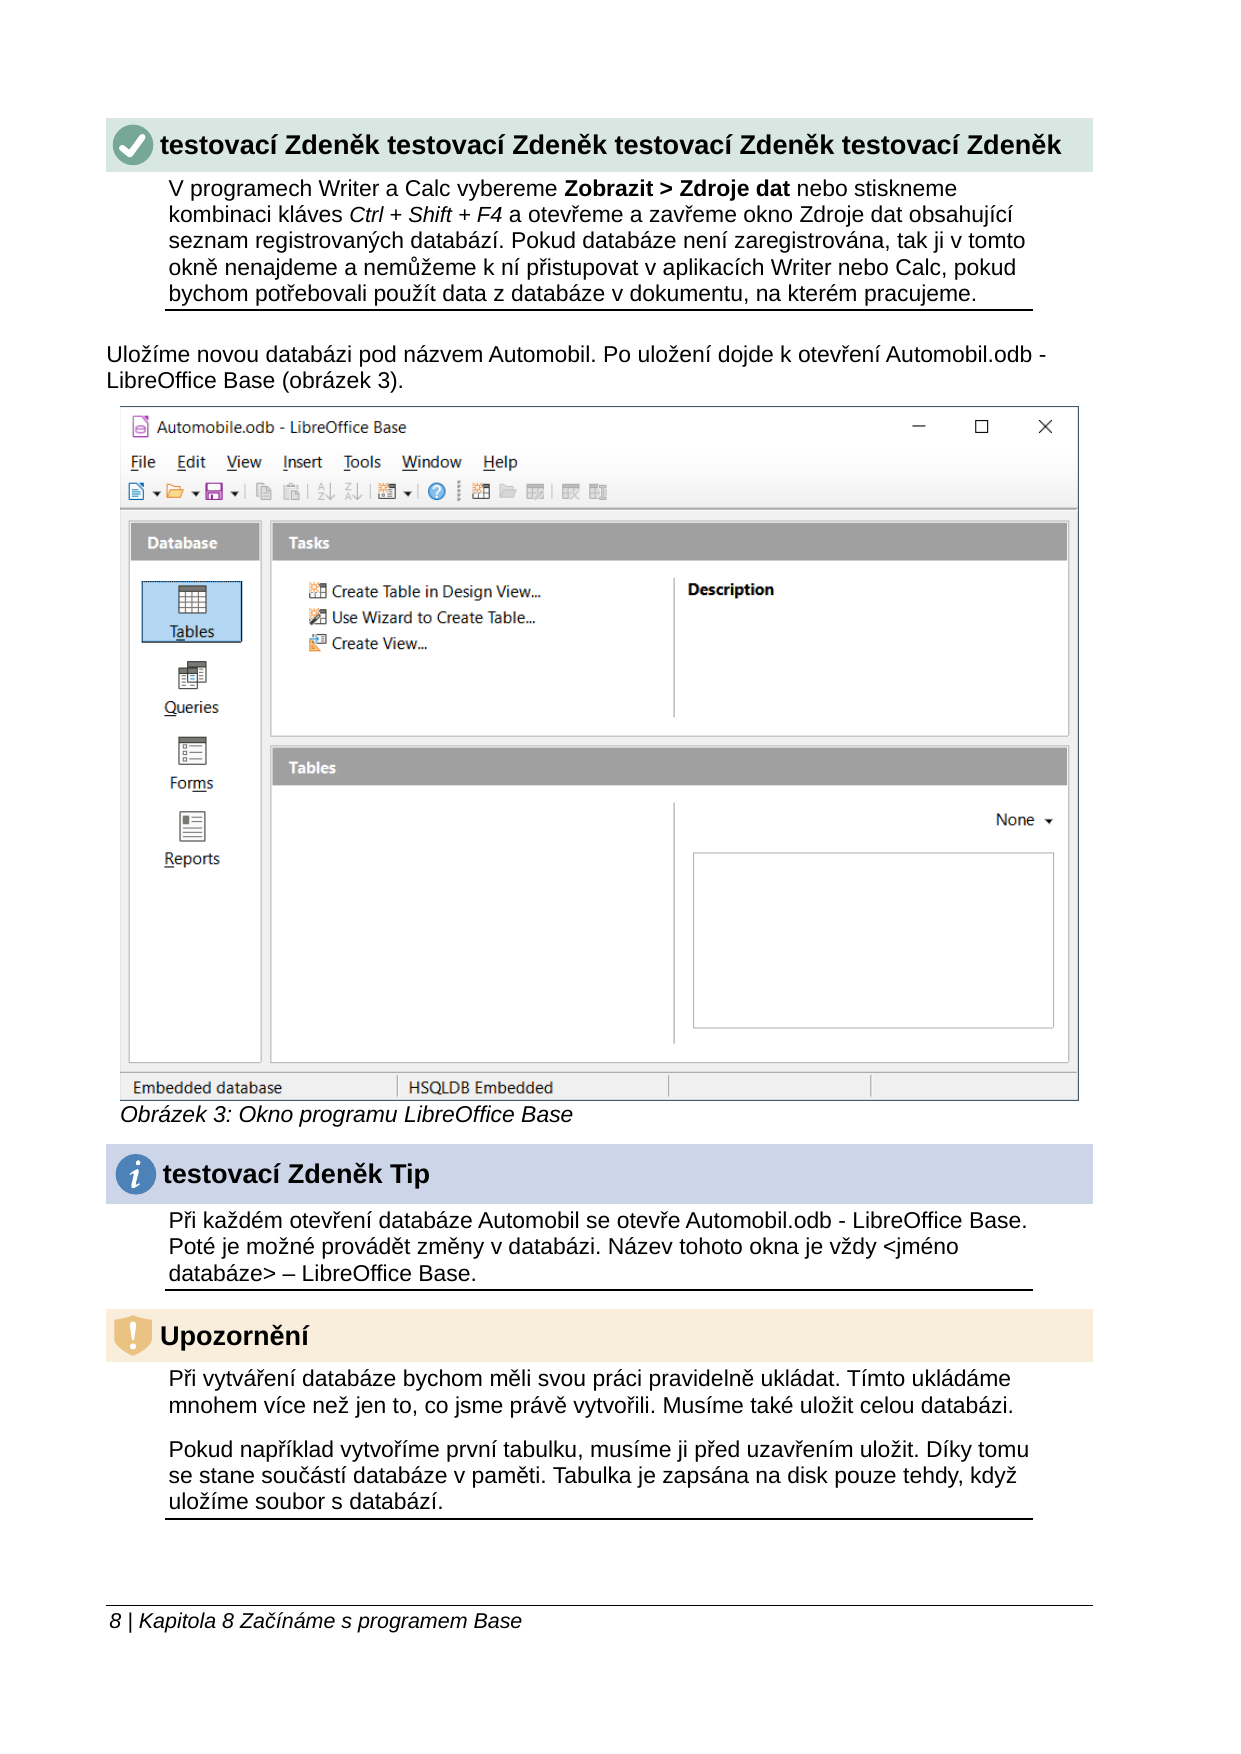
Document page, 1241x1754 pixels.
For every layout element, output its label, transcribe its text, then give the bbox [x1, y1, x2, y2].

subtitle testovací Zdeněk Tip [106, 1144, 1093, 1204]
text Pokud například vytvoříme první tabulku, musíme ji před uzavřením uložit. Díky tomu se stane součástí databáze v paměti. Tabulka je zapsána na disk pouze tehdy, když uložíme soubor s databází. [165, 1433, 1033, 1518]
text Při vytváření databáze bychom měli svou práci pravidelně ukládat. Tímto ukládáme mnohem více než jen to, co jsme právě vytvořili. Musíme také uložit celou databázi. [165, 1362, 1033, 1418]
text Uložíme novou databázi pod názvem Automobil. Po uložení dojde k otevření Automobil.odb - LibreOffice Base (obrázek 3). [106, 341, 1093, 394]
picture [120, 406, 1079, 1101]
text Při každém otevření databáze Automobil se otevře Automobil.odb - LibreOffice Base. Poté je možné provádět změny v databázi. Název tohoto okna je vždy <jméno databáze> – LibreOffice Base. [165, 1204, 1033, 1289]
text Obrázek 3: Okno programu LibreOffice Base [120, 1101, 1079, 1127]
subtitle Upozornění [106, 1309, 1093, 1362]
subtitle testovací Zdeněk testovací Zdeněk testovací Zdeněk testovací Zdeněk [106, 118, 1093, 172]
text V programech Writer a Calc vybereme Zobrazit > Zdroje dat nebo stiskneme kombinaci kláves Ctrl + Shift + F4 a otevřeme a zavřeme okno Zdroje dat obsahující seznam registrovaných databází. Pokud databáze není zaregistrována, tak ji v tomto okně nenajdeme a nemůžeme k ní přistupovat v aplikacích Writer nebo Calc, pokud bychom potřebovali použít data z databáze v dokumentu, na kterém pracujeme. [165, 172, 1033, 309]
